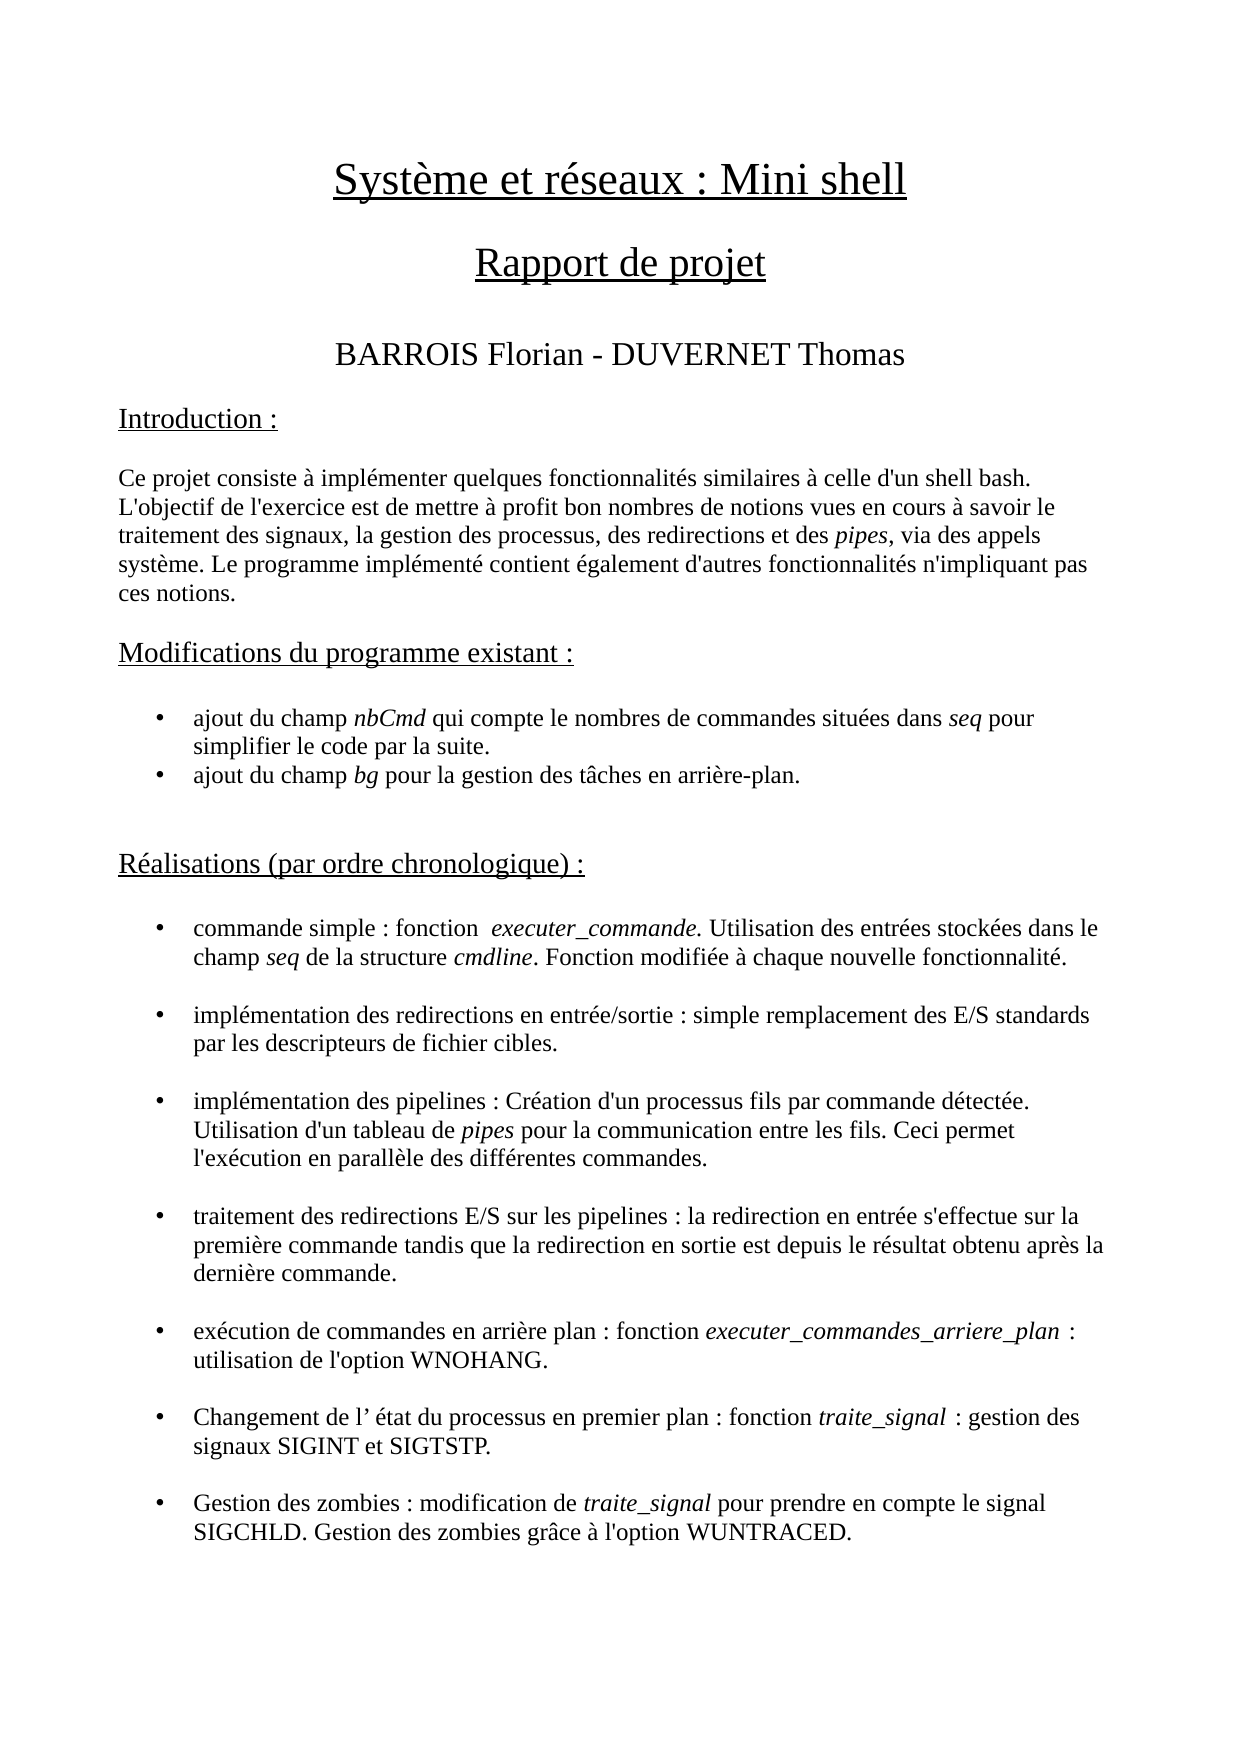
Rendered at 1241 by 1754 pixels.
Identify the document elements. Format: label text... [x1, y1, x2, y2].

text Introduction : [118, 401, 1122, 434]
list implémentation des pipelines : Création d'un processus fils par commande détectée. Utilisation d'un tableau de pipes pour la communication entre les fils. Ceci permet l'exécution en parallèle des différentes commandes. [156, 1086, 1122, 1172]
list ajout du champ nbCmd qui compte le nombres de commandes situées dans seq pour simplifier le code par la suite. [156, 703, 1122, 760]
list ajout du champ bg pour la gestion des tâches en arrière-plan. [156, 760, 1122, 789]
list commande simple : fonction executer_commande. Utilisation des entrées stockées dans le champ seq de la structure cmdline. Fonction modifiée à chaque nouvelle fonctionnalité. [156, 913, 1122, 971]
list implémentation des redirections en entrée/sortie : simple remplacement des E/S standards par les descripteurs de fichier cibles. [156, 1000, 1122, 1057]
list exécution de commandes en arrière plan : fonction executer_commandes_arriere_plan : utilisation de l'option WNOHANG. [156, 1316, 1122, 1373]
text Rapport de projet [118, 238, 1122, 286]
text Ce projet consiste à implémenter quelques fonctionnalités similaires à celle d'un shell bash. L'objectif de l'exercice est de mettre à profit bon nombres de notions vues en cours à savoir le traitement des signaux, la gestion des processus, des redirections et des pipes, via des appels système. Le programme implémenté contient également d'autres fonctionnalités n'impliquant pas ces notions. [118, 463, 1122, 607]
text BARROIS Florian - DUVERNET Thomas [118, 334, 1122, 372]
list traitement des redirections E/S sur les pipelines : la redirection en entrée s'effectue sur la première commande tandis que la redirection en sortie est depuis le résultat obtenu après la dernière commande. [156, 1201, 1122, 1287]
list Changement de l’ état du processus en premier plan : fonction traite_signal : gestion des signaux SIGINT et SIGTSTP. [156, 1402, 1122, 1460]
list Gestion des zombies : modification de traite_signal pour prendre en compte le signal SIGCHLD. Gestion des zombies grâce à l'option WUNTRACED. [156, 1488, 1122, 1546]
text Modifications du programme existant : [118, 636, 1122, 669]
text Réalisations (par ordre chronologique) : [118, 846, 1122, 880]
text Système et réseaux : Mini shell [118, 152, 1122, 204]
